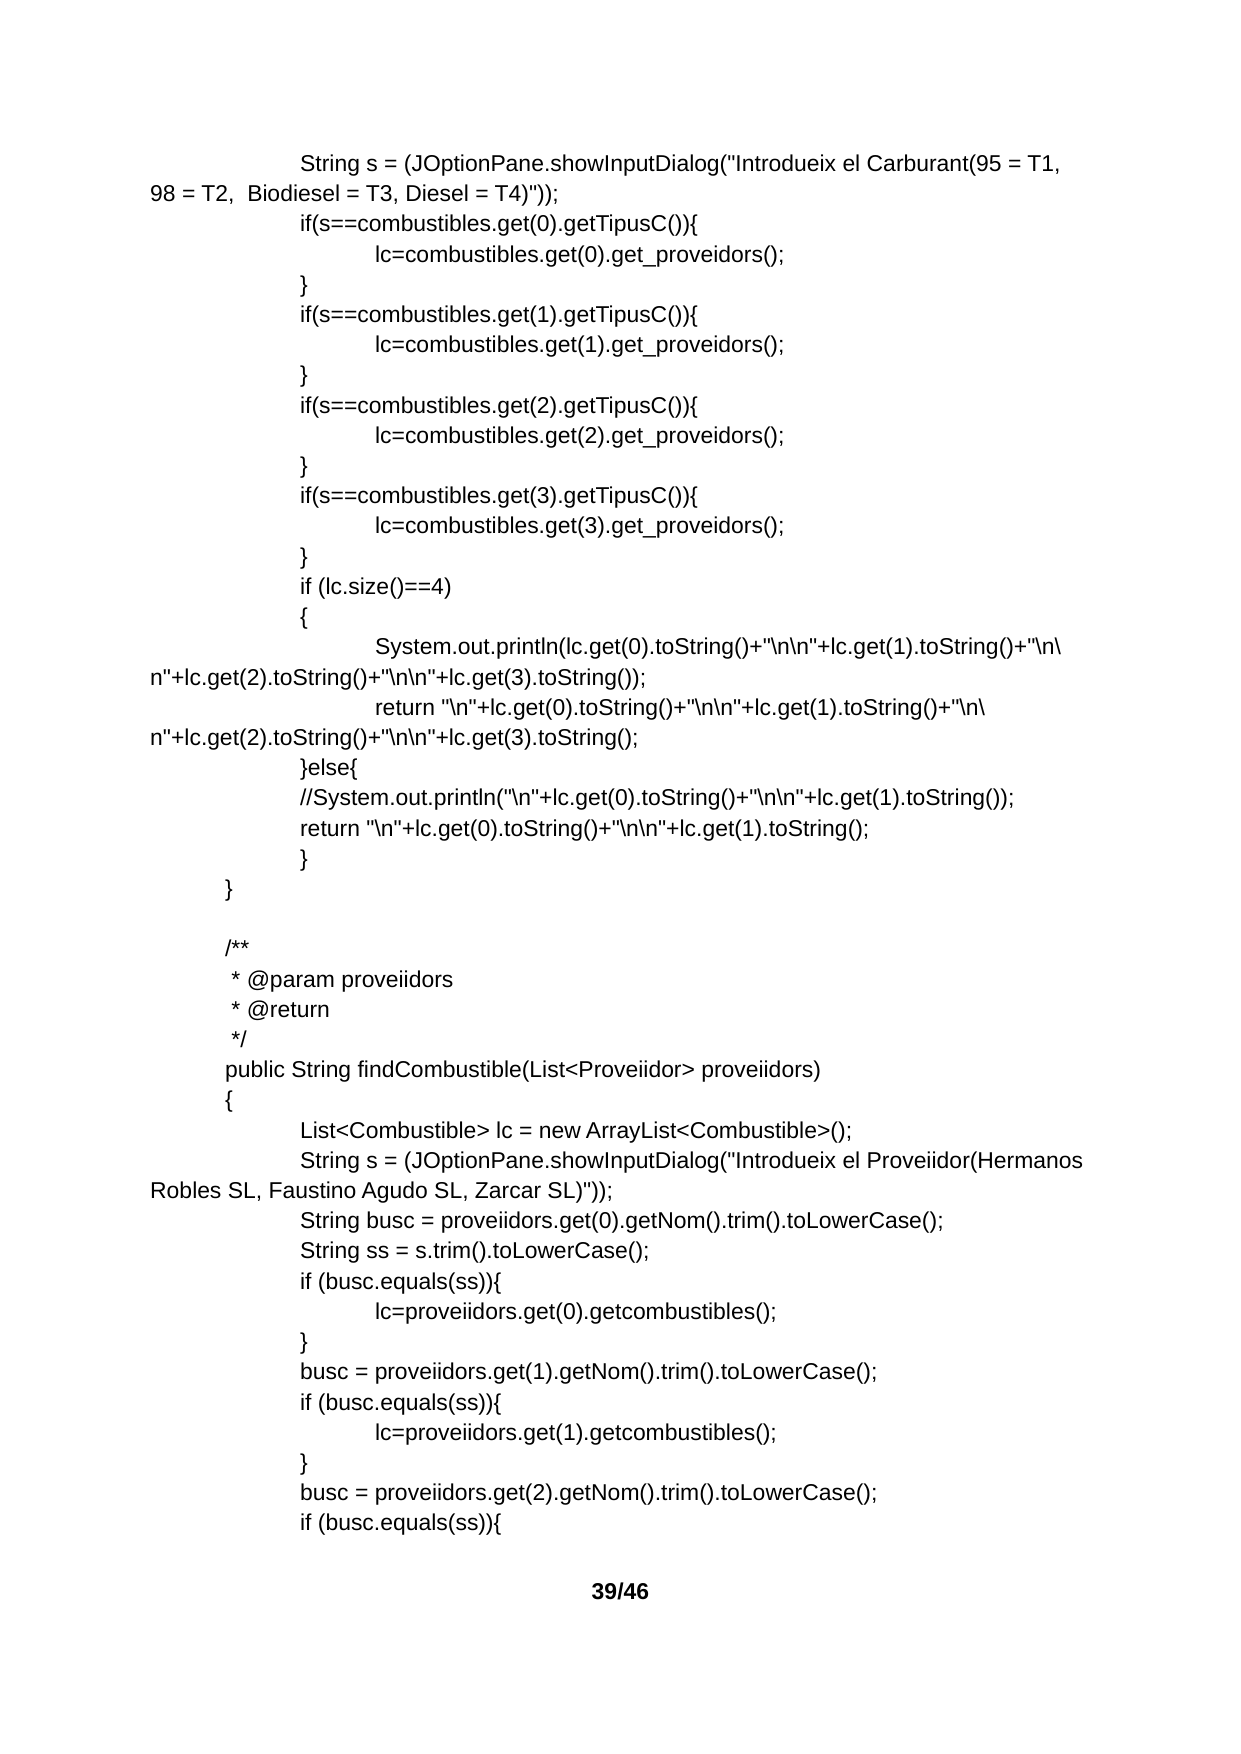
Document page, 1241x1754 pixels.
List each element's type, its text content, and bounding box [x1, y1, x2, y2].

text //System.out.println("\n"+lc.get(0).toString()+"\n\n"+lc.get(1).toString()); [150, 784, 1090, 811]
text lc=combustibles.get(1).get_proveidors(); [150, 331, 1090, 358]
text busc = proveiidors.get(2).getNom().trim().toLowerCase(); [150, 1479, 1090, 1506]
text } [150, 875, 1090, 901]
text List<Combustible> lc = new ArrayList<Combustible>(); [150, 1117, 1090, 1143]
text } [150, 452, 1090, 478]
text } [150, 845, 1090, 871]
text /** [150, 935, 1090, 962]
text lc=combustibles.get(0).get_proveidors(); [150, 241, 1090, 267]
text if(s==combustibles.get(3).getTipusC()){ [150, 482, 1090, 509]
text lc=combustibles.get(3).get_proveidors(); [150, 512, 1090, 539]
text return "\n"+lc.get(0).toString()+"\n\n"+lc.get(1).toString()+"\n\n"+lc.get(2).toString()+"\n\n"+lc.get(3).toString(); [150, 694, 1090, 750]
text lc=proveiidors.get(0).getcombustibles(); [150, 1298, 1090, 1324]
text } [150, 1328, 1090, 1354]
text String s = (JOptionPane.showInputDialog("Introdueix el Carburant(95 = T1, 98 = T2, Biodiesel = T3, Diesel = T4)")); [150, 150, 1090, 207]
text lc=combustibles.get(2).get_proveidors(); [150, 422, 1090, 448]
text }else{ [150, 754, 1090, 781]
text if (lc.size()==4) [150, 573, 1090, 599]
text if(s==combustibles.get(0).getTipusC()){ [150, 210, 1090, 237]
text String busc = proveiidors.get(0).getNom().trim().toLowerCase(); [150, 1207, 1090, 1234]
text } [150, 361, 1090, 388]
text if (busc.equals(ss)){ [150, 1388, 1090, 1415]
text if (busc.equals(ss)){ [150, 1509, 1090, 1536]
text if(s==combustibles.get(2).getTipusC()){ [150, 392, 1090, 418]
text * @return [150, 996, 1090, 1022]
text busc = proveiidors.get(1).getNom().trim().toLowerCase(); [150, 1358, 1090, 1385]
text * @param proveiidors [150, 966, 1090, 992]
text public String findCombustible(List<Proveiidor> proveiidors) [150, 1056, 1090, 1083]
text } [150, 271, 1090, 297]
text lc=proveiidors.get(1).getcombustibles(); [150, 1419, 1090, 1445]
text System.out.println(lc.get(0).toString()+"\n\n"+lc.get(1).toString()+"\n\n"+lc.get(2).toString()+"\n\n"+lc.get(3).toString()); [150, 633, 1090, 690]
text */ [150, 1026, 1090, 1052]
text { [150, 603, 1090, 629]
text if(s==combustibles.get(1).getTipusC()){ [150, 301, 1090, 327]
text String ss = s.trim().toLowerCase(); [150, 1237, 1090, 1264]
text } [150, 543, 1090, 569]
text { [150, 1086, 1090, 1113]
text String s = (JOptionPane.showInputDialog("Introdueix el Proveiidor(Hermanos Robles SL, Faustino Agudo SL, Zarcar SL)")); [150, 1147, 1090, 1203]
text } [150, 1449, 1090, 1475]
text if (busc.equals(ss)){ [150, 1268, 1090, 1294]
text return "\n"+lc.get(0).toString()+"\n\n"+lc.get(1).toString(); [150, 814, 1090, 841]
